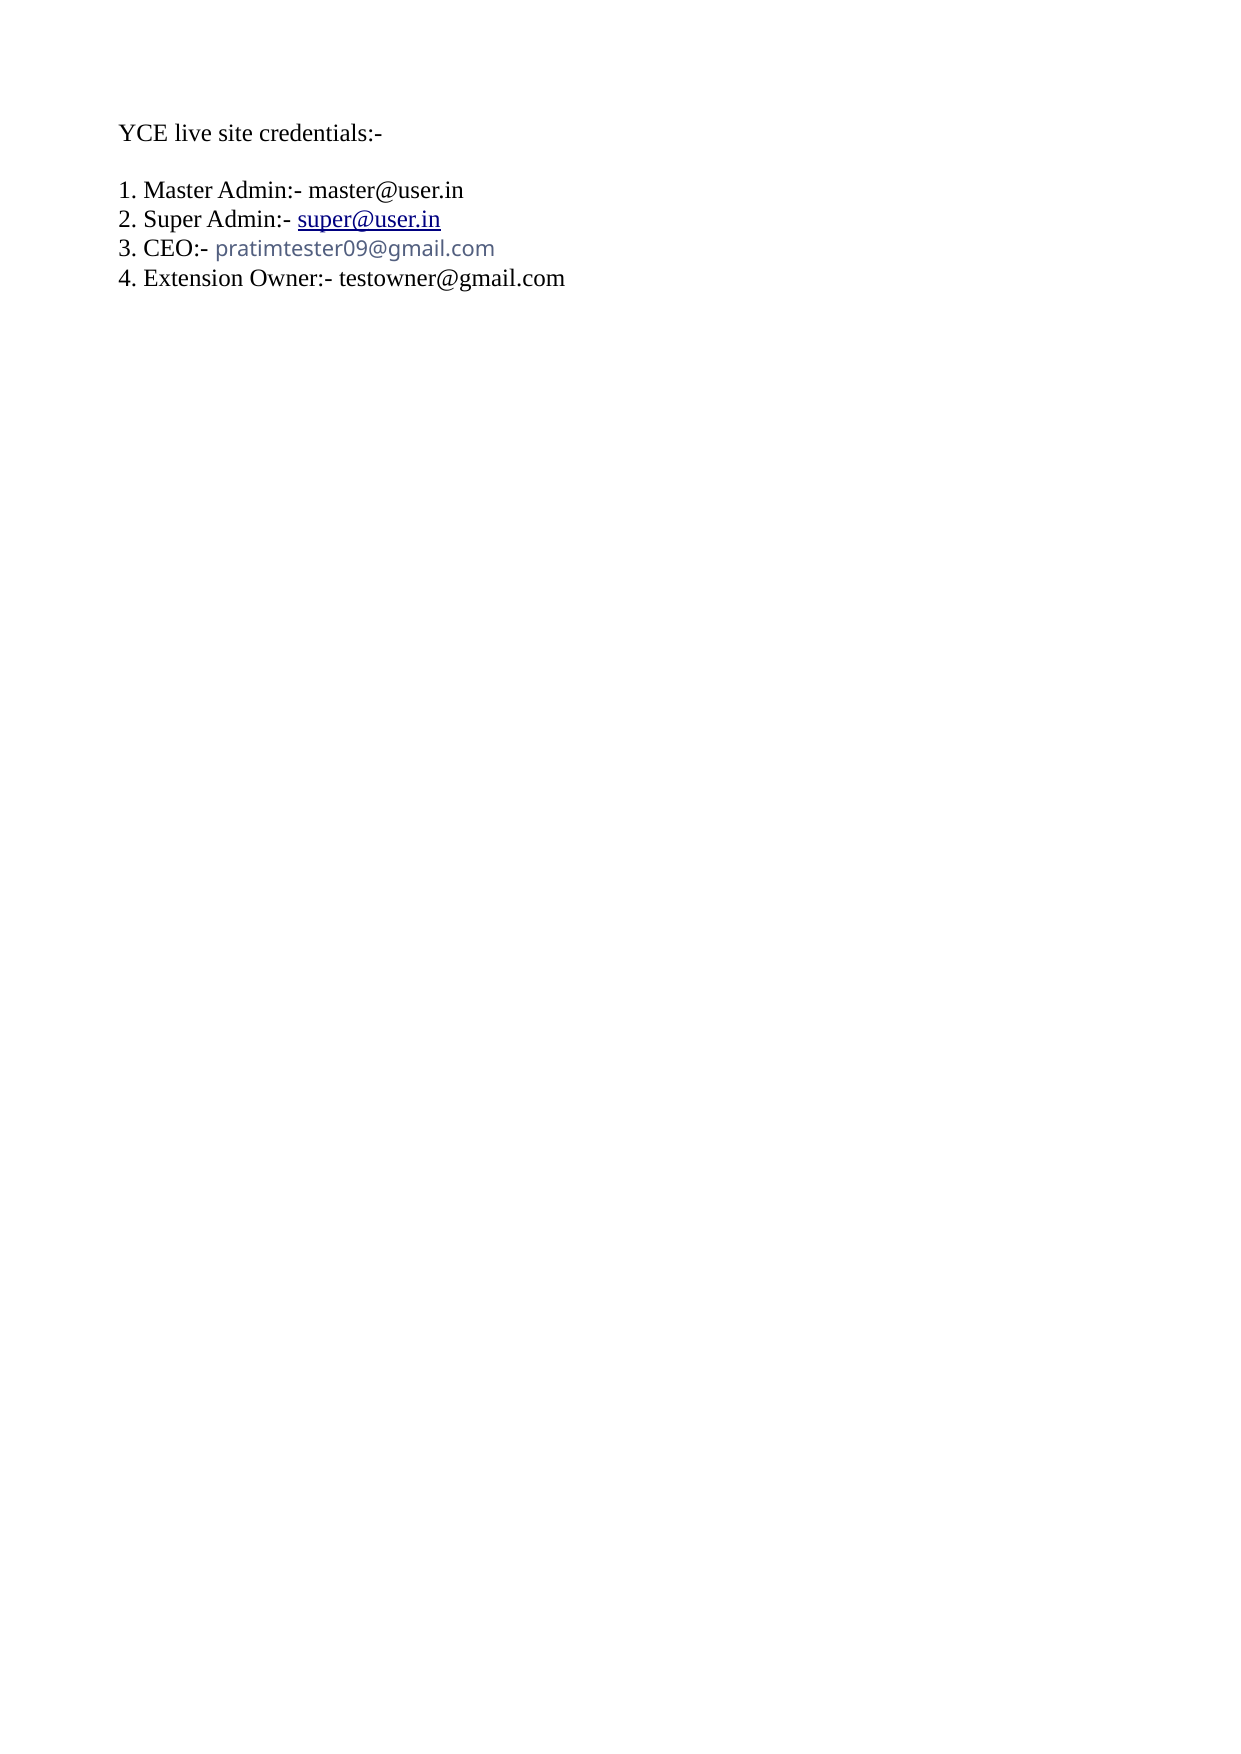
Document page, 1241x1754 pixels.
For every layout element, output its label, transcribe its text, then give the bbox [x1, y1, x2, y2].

text 1. Master Admin:- master@user.in [118, 176, 1122, 204]
text 3. CEO:- pratimtester09@gmail.com [118, 233, 1122, 263]
text YCE live site credentials:- [118, 118, 1122, 147]
text stowner@gmail.com [118, 326, 1122, 394]
text 4. Extension Owner:- testowner@gmail.com tetestowner@gmail.comstowner@gmail.comtestowner@gmail.com [118, 263, 1122, 326]
text 2. Super Admin:- super@user.in [118, 204, 1122, 233]
